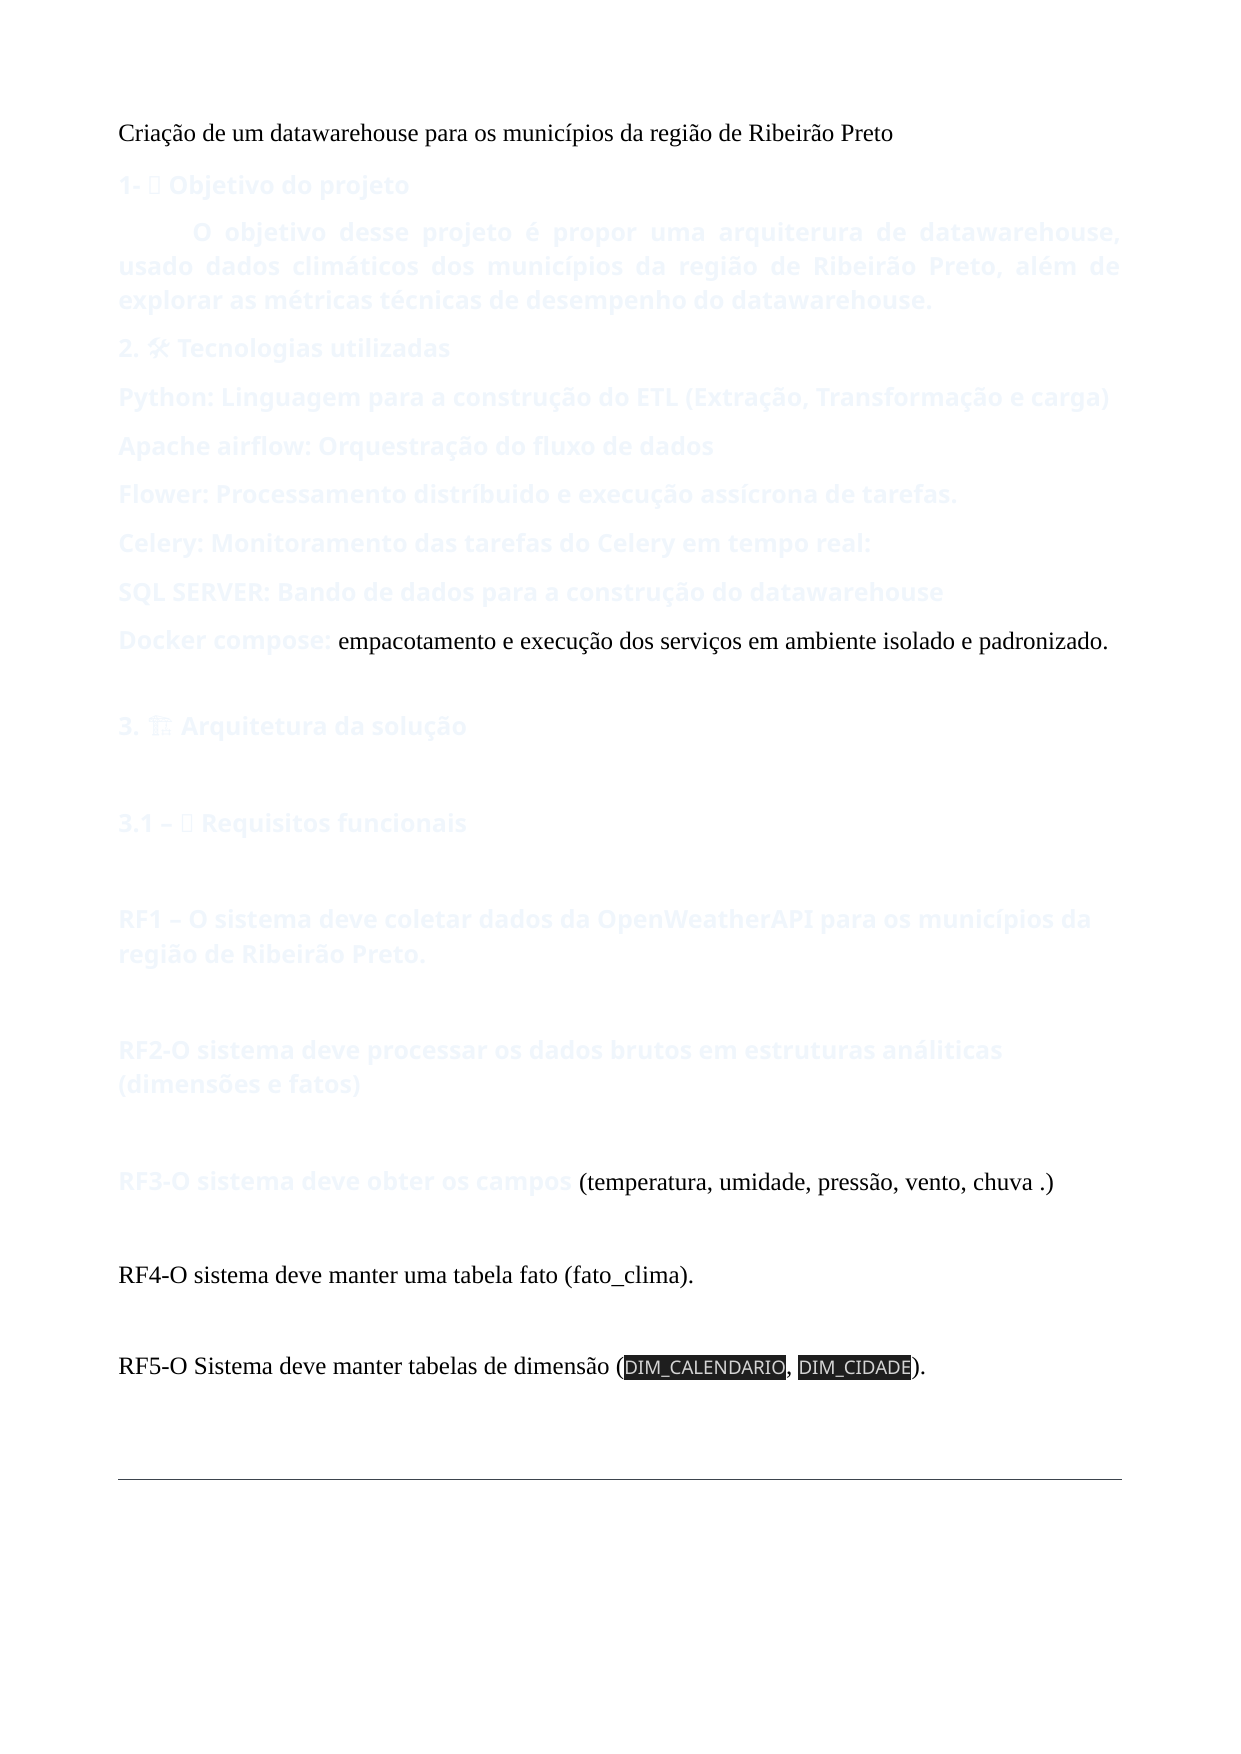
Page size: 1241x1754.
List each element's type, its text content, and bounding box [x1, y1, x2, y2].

text RF1 – O sistema deve coletar dados da OpenWeatherAPI para os municípios da região de Ribeirão Preto. [118, 902, 1122, 970]
text Docker compose: empacotamento e execução dos serviços em ambiente isolado e padronizado. [118, 623, 1122, 657]
text RF4-O sistema deve manter uma tabela fato (fato_clima). [118, 1260, 1122, 1289]
subtitle 3. 🏗️ Arquitetura da solução [118, 709, 1122, 743]
subtitle 1- 🎯 Objetivo do projeto [118, 168, 1122, 202]
text RF2-O sistema deve processar os dados brutos em estruturas análiticas (dimensões e fatos) [118, 1033, 1122, 1101]
text O objetivo desse projeto é propor uma arquiterura de datawarehouse, usado dados climáticos dos municípios da região de Ribeirão Preto, além de explorar as métricas técnicas de desempenho do datawarehouse. [118, 214, 1122, 316]
text Celery: Monitoramento das tarefas do Celery em tempo real: [118, 526, 1122, 560]
text RF3-O sistema deve obter os campos (temperatura, umidade, pressão, vento, chuva .) [118, 1163, 1122, 1197]
text Flower: Processamento distríbuido e execução assícrona de tarefas. [118, 477, 1122, 511]
text Python: Linguagem para a construção do ETL (Extração, Transformação e carga) [118, 380, 1122, 414]
text RF5-O Sistema deve manter tabelas de dimensão (DIM_CALENDARIO, DIM_CIDADE). [118, 1351, 1122, 1380]
subtitle 3.1 – 📌 Requisitos funcionais [118, 806, 1122, 840]
text Criação de um datawarehouse para os municípios da região de Ribeirão Preto [118, 118, 1122, 147]
text 2. 🛠️ Tecnologias utilizadas [118, 331, 1122, 365]
text SQL SERVER: Bando de dados para a construção do datawarehouse [118, 574, 1122, 608]
text Apache airflow: Orquestração do fluxo de dados [118, 428, 1122, 462]
